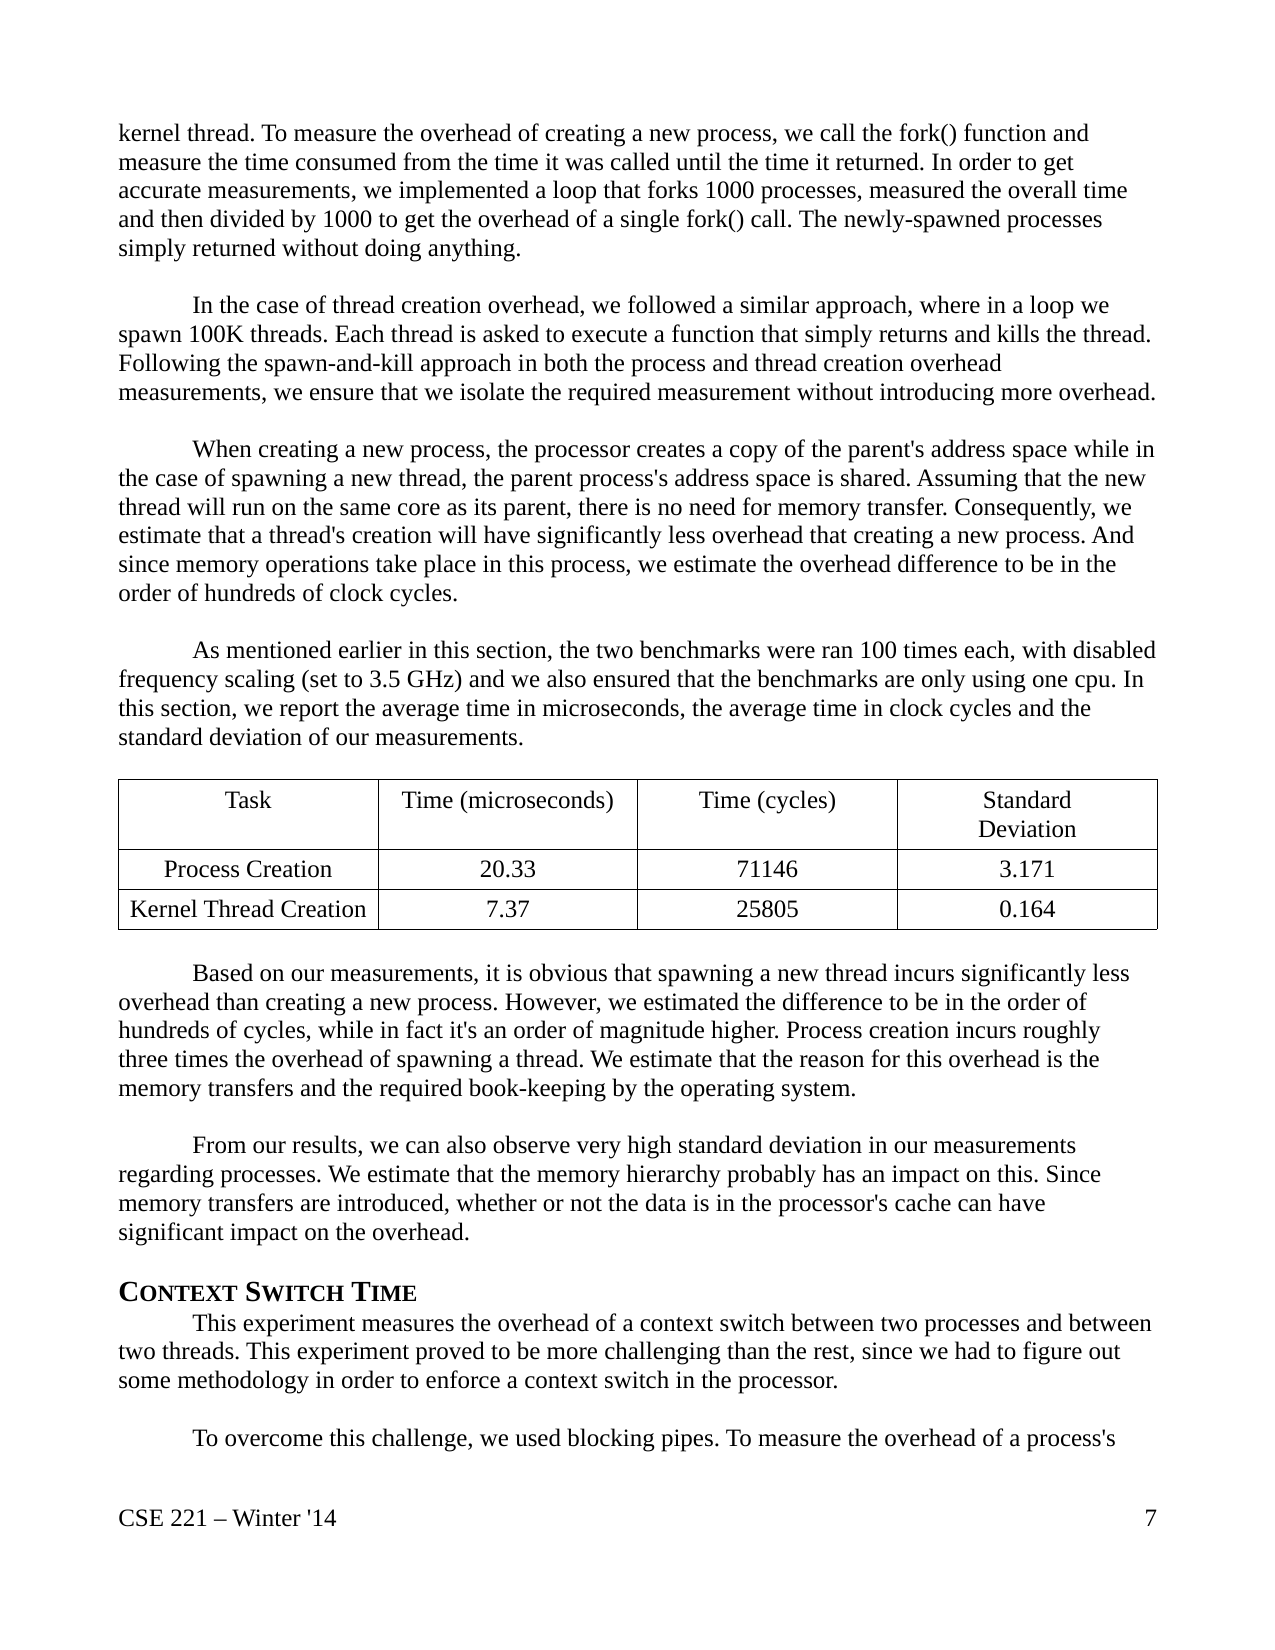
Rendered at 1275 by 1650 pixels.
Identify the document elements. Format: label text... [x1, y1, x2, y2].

table_cell 25805 [638, 890, 897, 929]
table_cell 0.164 [898, 890, 1157, 929]
text Context Switch Time [118, 1274, 1157, 1308]
table_cell 20.33 [379, 850, 637, 889]
text When creating a new process, the processor creates a copy of the parent's address space while in the case of spawning a new thread, the parent process's address space is shared. Assuming that the new thread will run on the same core as its parent, there is no need for memory transfer. Consequently, we estimate that a thread's creation will have significantly less overhead that creating a new process. And since memory operations take place in this process, we estimate the overhead difference to be in the order of hundreds of clock cycles. [118, 434, 1157, 607]
text As mentioned earlier in this section, the two benchmarks were ran 100 times each, with disabled frequency scaling (set to 3.5 GHz) and we also ensured that the benchmarks are only using one cpu. In this section, we report the average time in microseconds, the average time in clock cycles and the standard deviation of our measurements. [118, 636, 1157, 751]
table_cell 7.37 [379, 890, 637, 929]
text In the case of thread creation overhead, we followed a similar approach, where in a loop we spawn 100K threads. Each thread is asked to execute a function that simply returns and kills the thread. Following the spawn-and-kill approach in both the process and thread creation overhead measurements, we ensure that we isolate the required measurement without introducing more overhead. [118, 291, 1157, 406]
table_header Standard Deviation [898, 780, 1157, 848]
text kernel thread. To measure the overhead of creating a new process, we call the fork() function and measure the time consumed from the time it was called until the time it returned. In order to get accurate measurements, we implemented a loop that forks 1000 processes, measured the overall time and then divided by 1000 to get the overhead of a single fork() call. The newly-spawned processes simply returned without doing anything. [118, 118, 1157, 262]
text From our results, we can also observe very high standard deviation in our measurements regarding processes. We estimate that the memory hierarchy probably has an impact on this. Since memory transfers are introduced, whether or not the data is in the processor's cache can have significant impact on the overhead. [118, 1130, 1157, 1245]
text To overcome this challenge, we used blocking pipes. To measure the overhead of a process's [118, 1423, 1157, 1451]
table_cell 3.171 [898, 850, 1157, 889]
table_cell Process Creation [119, 850, 378, 889]
text This experiment measures the overhead of a context switch between two processes and between two threads. This experiment proved to be more challenging than the rest, since we had to figure out some methodology in order to enforce a context switch in the processor. [118, 1308, 1157, 1394]
table_cell Kernel Thread Creation [119, 890, 378, 929]
table_header Time (cycles) [638, 780, 897, 848]
table_header Time (microseconds) [379, 780, 637, 848]
table_cell 71146 [638, 850, 897, 889]
text Based on our measurements, it is obvious that spawning a new thread incurs significantly less overhead than creating a new process. However, we estimated the difference to be in the order of hundreds of cycles, while in fact it's an order of magnitude higher. Process creation incurs roughly three times the overhead of spawning a thread. We estimate that the reason for this overhead is the memory transfers and the required book-keeping by the operating system. [118, 958, 1157, 1102]
table_header Task [119, 780, 378, 848]
